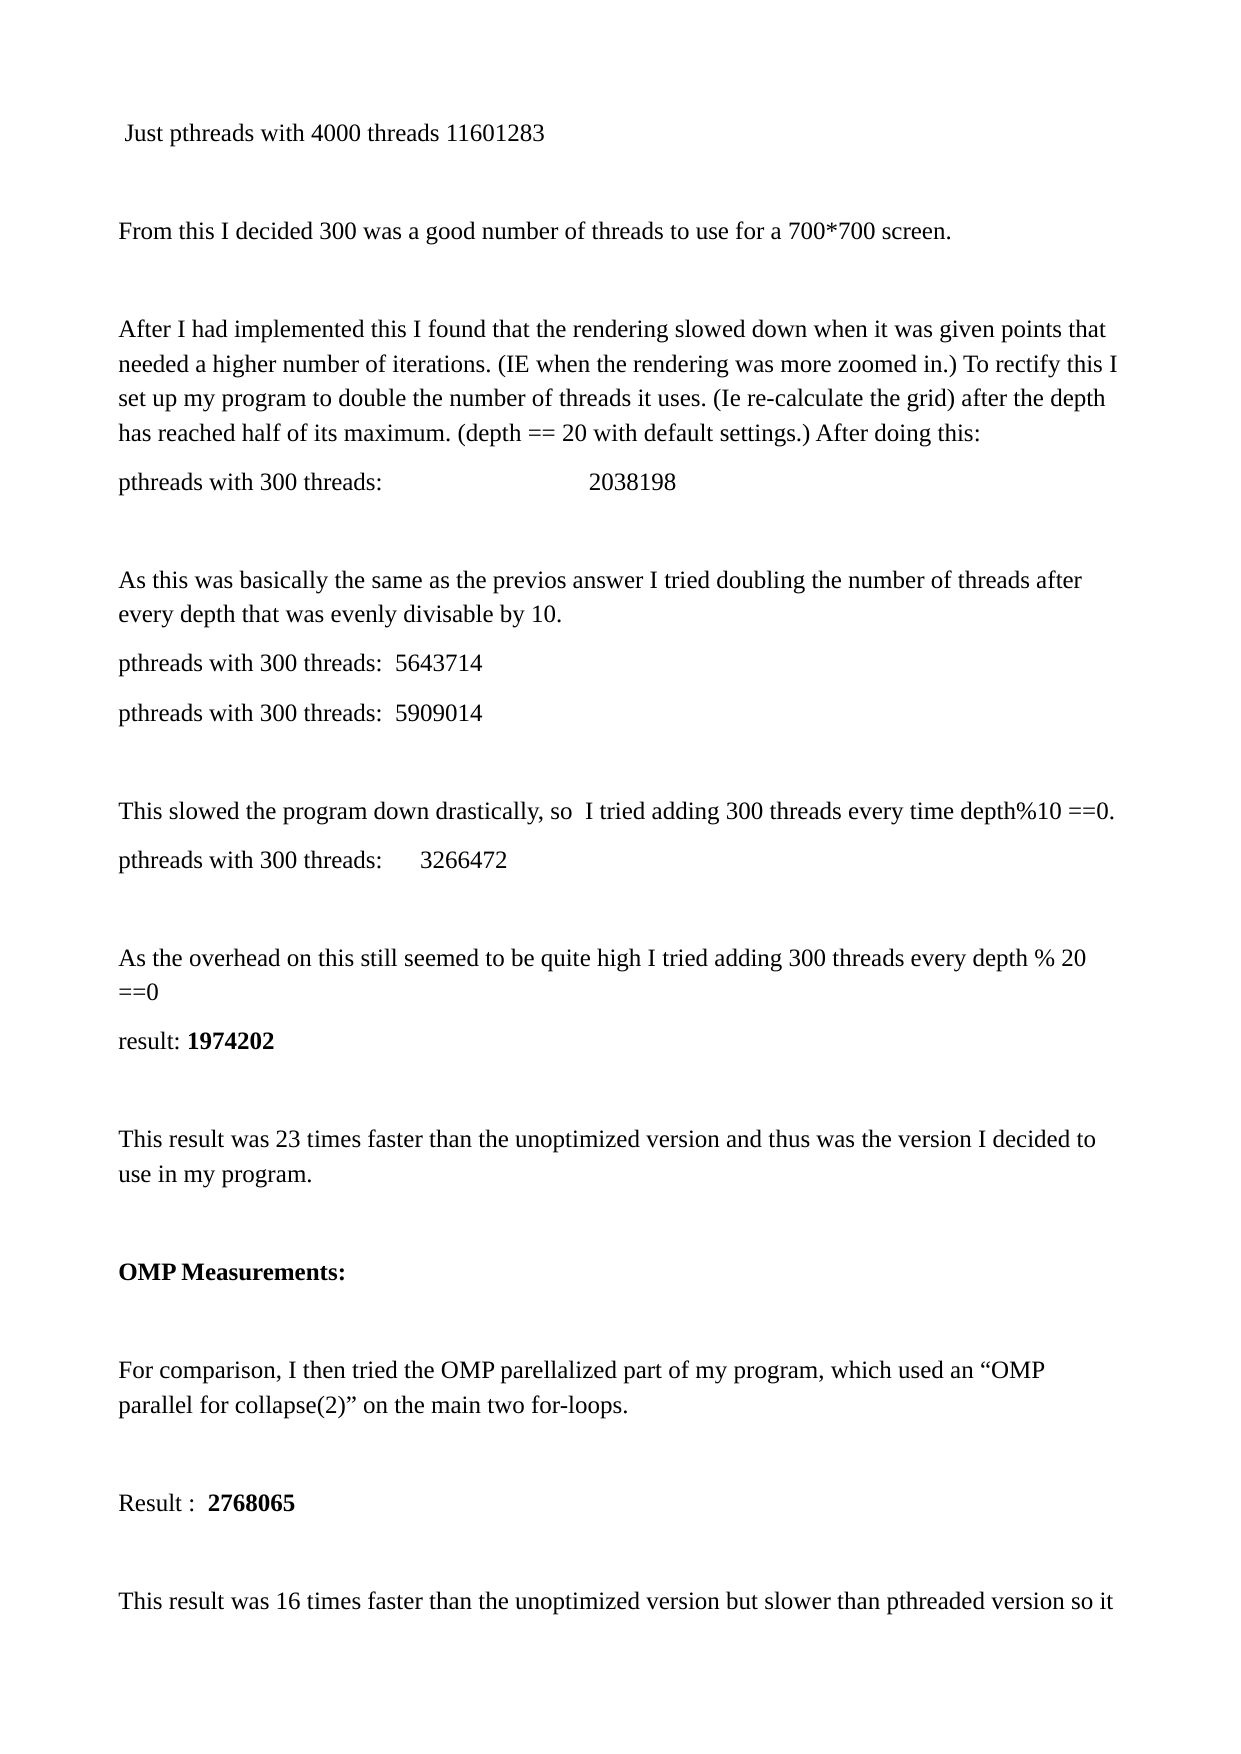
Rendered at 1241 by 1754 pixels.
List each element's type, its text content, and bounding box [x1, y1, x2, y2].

text pthreads with 300 threads: 5643714 [118, 648, 1122, 677]
text pthreads with 300 threads: 3266472 [118, 845, 1122, 873]
text Just pthreads with 4000 threads 11601283 [118, 118, 1122, 147]
text result: 1974202 [118, 1026, 1122, 1055]
text This result was 16 times faster than the unoptimized version but slower than pthreaded version so it [118, 1586, 1122, 1615]
text For comparison, I then tried the OMP parellalized part of my program, which used an “OMP parallel for collapse(2)” on the main two for-loops. [118, 1355, 1122, 1418]
text pthreads with 300 threads: 2038198 [118, 467, 1122, 496]
text This slowed the program down drastically, so I tried adding 300 threads every time depth%10 ==0. [118, 796, 1122, 824]
text This result was 23 times faster than the unoptimized version and thus was the version I decided to use in my program. [118, 1124, 1122, 1188]
text As this was basically the same as the previos answer I tried doubling the number of threads after every depth that was evenly divisable by 10. [118, 565, 1122, 628]
text pthreads with 300 threads: 5909014 [118, 698, 1122, 726]
text From this I decided 300 was a good number of threads to use for a 700*700 screen. [118, 216, 1122, 245]
text Result : 2768065 [118, 1488, 1122, 1517]
text As the overhead on this still seemed to be quite high I tried adding 300 threads every depth % 20 ==0 [118, 943, 1122, 1006]
text After I had implemented this I found that the rendering slowed down when it was given points that needed a higher number of iterations. (IE when the rendering was more zoomed in.) To rectify this I set up my program to double the number of threads it uses. (Ie re-calculate the grid) after the depth has reached half of its maximum. (depth == 20 with default settings.) After doing this: [118, 314, 1122, 447]
text OMP Measurements: [118, 1257, 1122, 1286]
